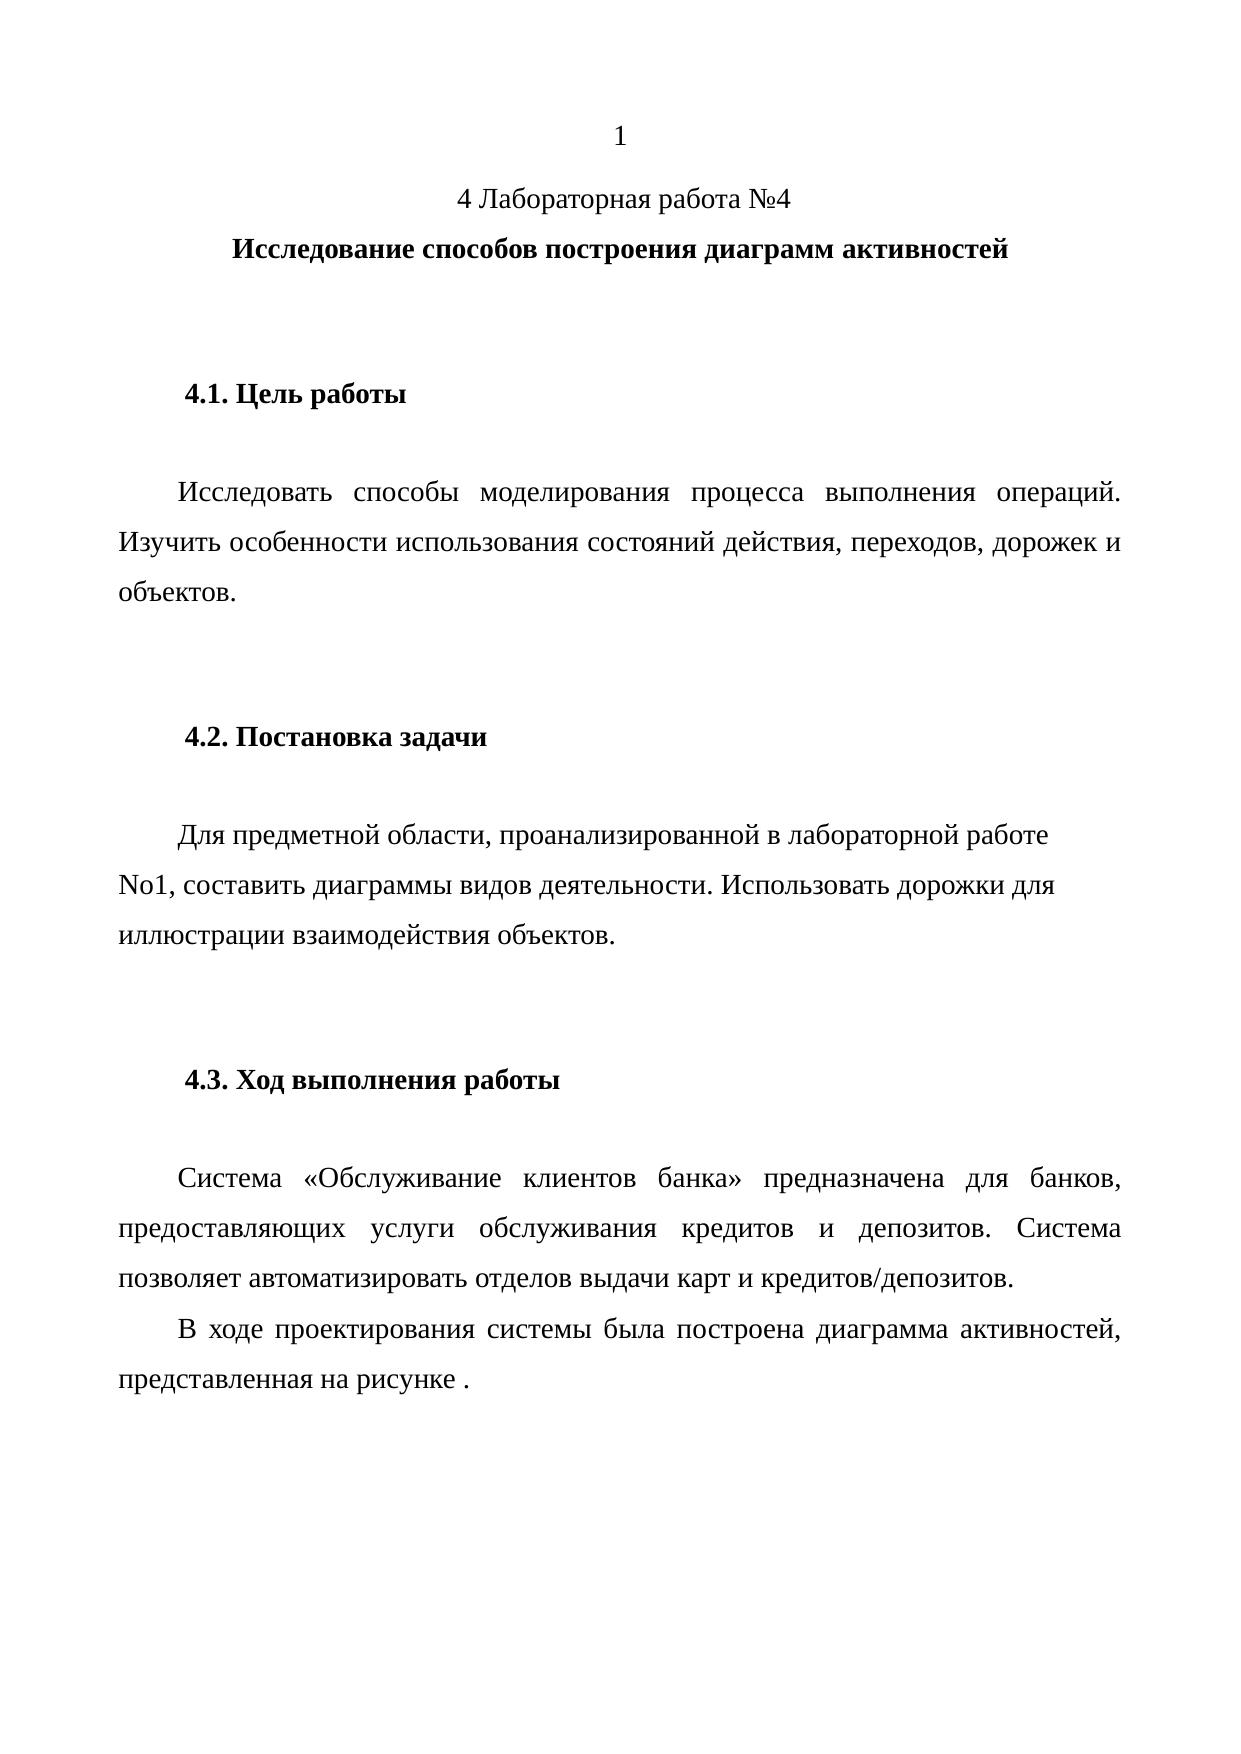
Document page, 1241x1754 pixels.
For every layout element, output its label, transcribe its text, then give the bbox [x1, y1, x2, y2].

subtitle Ход выполнения работы [118, 1062, 1122, 1096]
text В ходе проектирования системы была построена диаграмма активностей, представленная на рисунке . [118, 1311, 1122, 1395]
subtitle Цель работы [118, 376, 1122, 410]
subtitle Постановка задачи [118, 719, 1122, 753]
text Для предметной области, проанализированной в лабораторной работе [118, 817, 1122, 850]
text Система «Обслуживание клиентов банка» предназначена для банков, предоставляющих услуги обслуживания кредитов и депозитов. Система позволяет автоматизировать отделов выдачи карт и кредитов/депозитов. [118, 1160, 1122, 1294]
subtitle Лабораторная работа №4 [118, 181, 1122, 215]
text No1, составить диаграммы видов деятельности. Использовать дорожки для [118, 867, 1122, 901]
text иллюстрации взаимодействия объектов. [118, 917, 1122, 951]
title Исследование способов построения диаграмм активностей [118, 231, 1122, 265]
text Исследовать способы моделирования процесса выполнения операций. Изучить особенности использования состояний действия, переходов, дорожек и объектов. [118, 474, 1122, 608]
